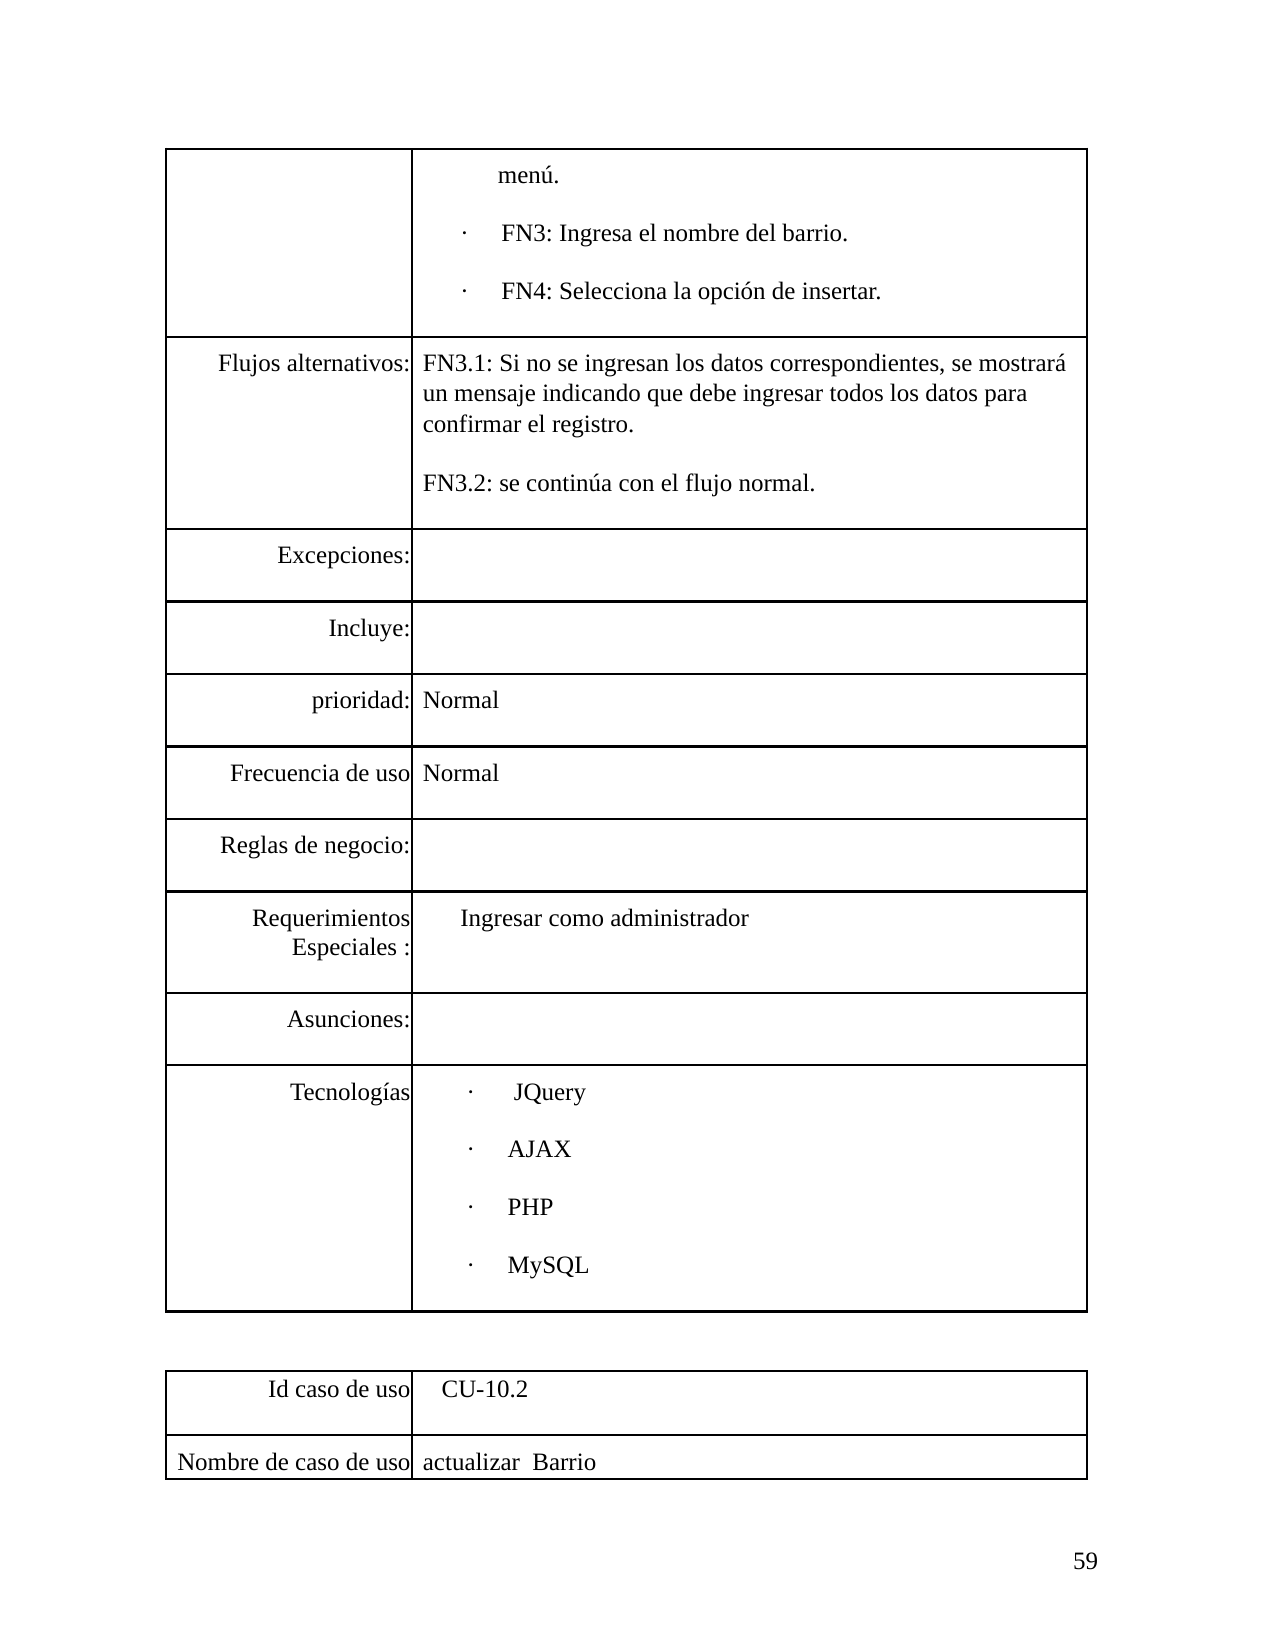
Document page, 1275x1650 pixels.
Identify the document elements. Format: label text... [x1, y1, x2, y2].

table_cell FN3.1: Si no se ingresan los datos correspondientes, se mostrará un mensaje indicando que debe ingresar todos los datos para confirmar el registro. FN3.2: se continúa con el flujo normal. [413, 338, 1086, 528]
table_cell prioridad: [167, 675, 411, 745]
table_cell Normal [413, 675, 1086, 745]
table_cell Ingresar como administrador [413, 893, 1086, 992]
table_header Id caso de uso [167, 1372, 411, 1434]
table_cell Frecuencia de uso [167, 748, 411, 818]
table_header CU-10.2 [413, 1372, 1086, 1434]
table_cell menú. · FN3: Ingresa el nombre del barrio. · FN4: Selecciona la opción de insertar. [413, 150, 1086, 336]
table_cell Excepciones: [167, 530, 411, 600]
table_cell Normal [413, 748, 1086, 818]
table_cell Requerimientos Especiales : [167, 893, 411, 992]
table_cell [167, 150, 411, 336]
table_cell actualizar Barrio [413, 1436, 1086, 1477]
table_cell Tecnologías [167, 1066, 411, 1310]
table_cell [413, 820, 1086, 890]
table_cell Incluye: [167, 603, 411, 673]
table_cell Nombre de caso de uso [167, 1436, 411, 1477]
table_cell · JQuery · AJAX · PHP · MySQL [413, 1066, 1086, 1310]
table_cell [413, 994, 1086, 1064]
table_cell [413, 530, 1086, 600]
table_cell Flujos alternativos: [167, 338, 411, 528]
table_cell Reglas de negocio: [167, 820, 411, 890]
table_cell Asunciones: [167, 994, 411, 1064]
table_cell [413, 603, 1086, 673]
